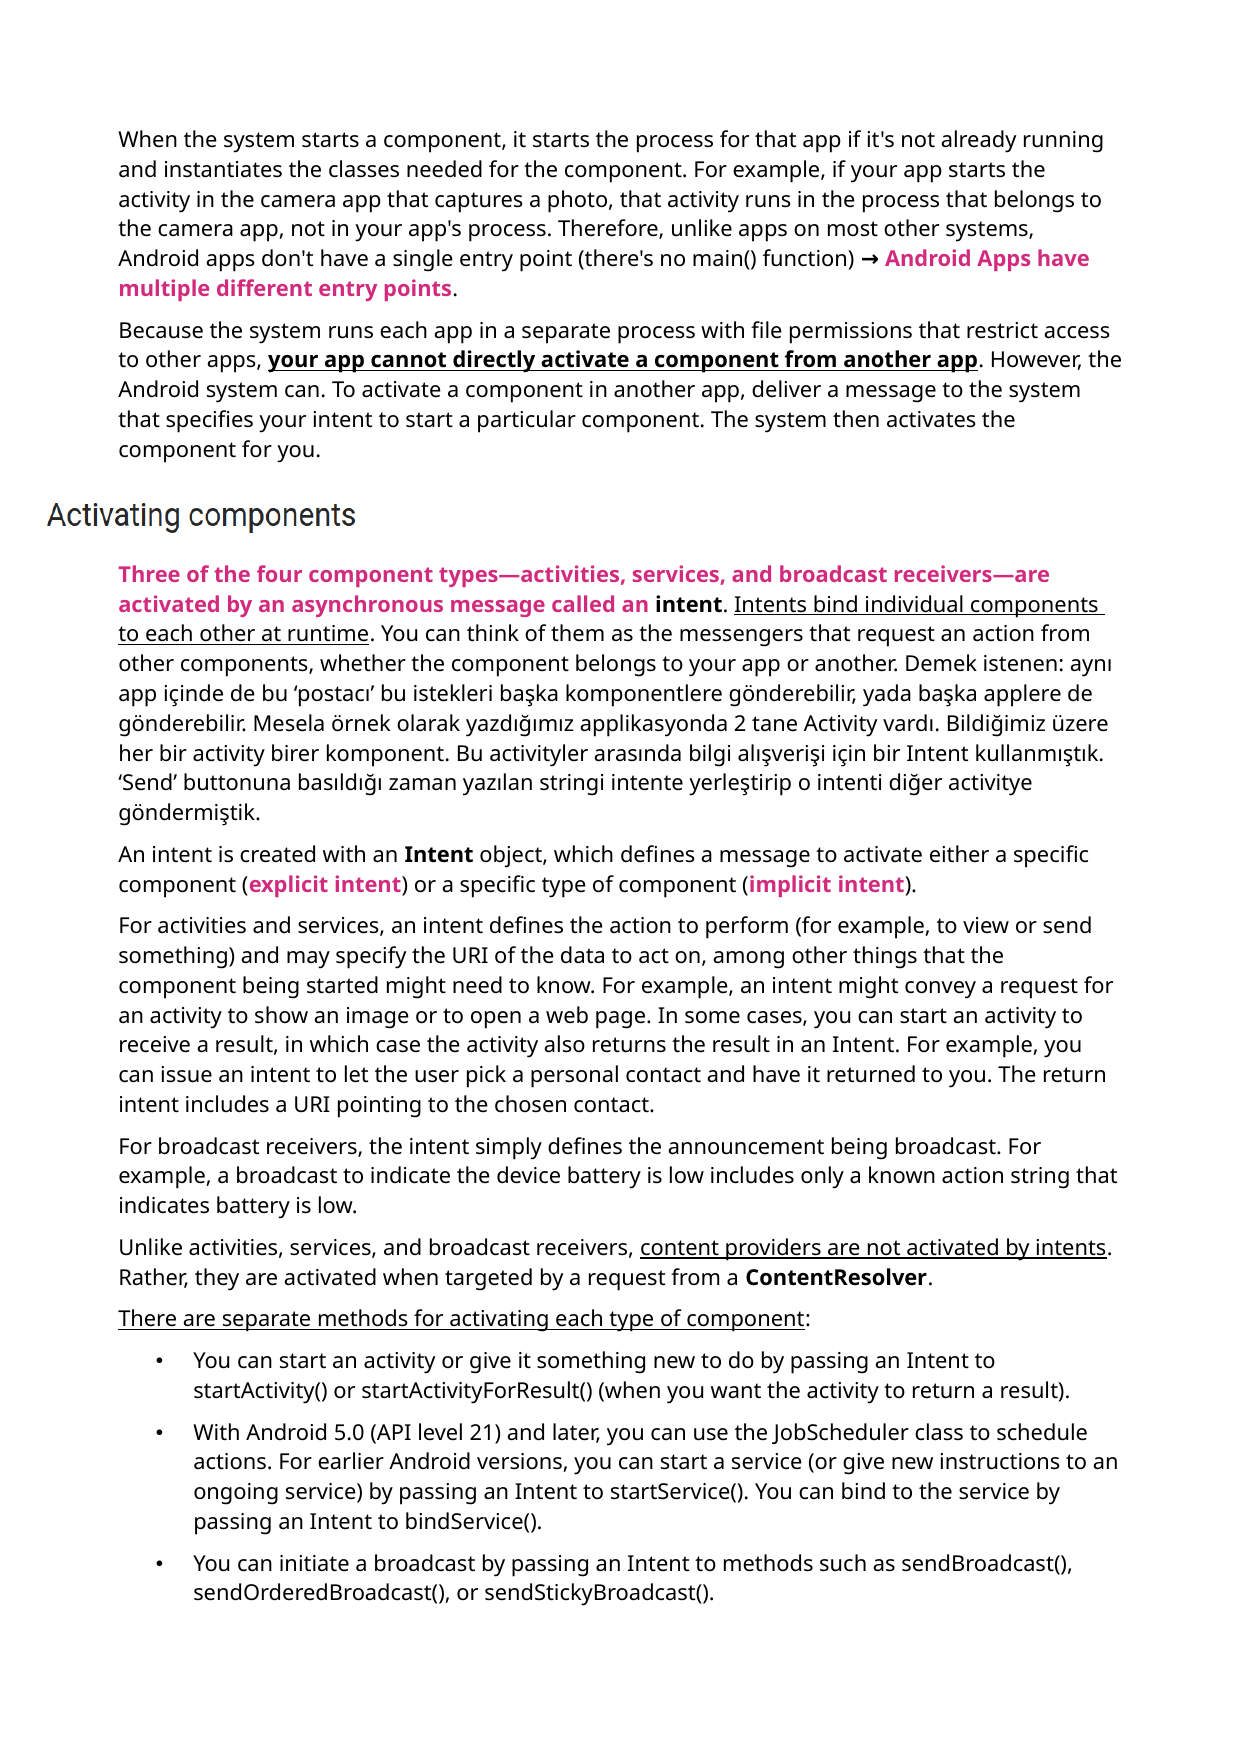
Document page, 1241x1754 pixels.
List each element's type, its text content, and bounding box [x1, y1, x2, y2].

picture [42, 500, 357, 535]
text For broadcast receivers, the intent simply defines the announcement being broadcast. For example, a broadcast to indicate the device battery is low includes only a known action string that indicates battery is low. [118, 1131, 1122, 1220]
text An intent is created with an Intent object, which defines a message to activate either a specific component (explicit intent) or a specific type of component (implicit intent). [118, 839, 1122, 898]
text Because the system runs each app in a separate process with file permissions that restrict access to other apps, your app cannot directly activate a component from another app. However, the Android system can. To activate a component in another app, deliver a message to the system that specifies your intent to start a particular component. The system then activates the component for you. [118, 315, 1122, 464]
text Unlike activities, services, and broadcast receivers, content providers are not activated by intents. Rather, they are activated when targeted by a request from a ContentResolver. [118, 1232, 1122, 1292]
text For activities and services, an intent defines the action to perform (for example, to view or send something) and may specify the URI of the data to act on, among other things that the component being started might need to know. For example, an intent might convey a request for an activity to show an image or to open a web page. In some cases, you can start an activity to receive a result, in which case the activity also returns the result in an Intent. For example, you can issue an intent to let the user pick a personal contact and have it returned to you. The return intent includes a URI pointing to the chosen contact. [118, 910, 1122, 1119]
list With Android 5.0 (API level 21) and later, you can use the JobScheduler class to schedule actions. For earlier Android versions, you can start a service (or give new instructions to an ongoing service) by passing an Intent to startService(). You can bind to the service by passing an Intent to bindService(). [156, 1417, 1122, 1536]
list You can start an activity or give it something new to do by passing an Intent to startActivity() or startActivityForResult() (when you want the activity to return a result). [156, 1345, 1122, 1405]
text Three of the four component types—activities, services, and broadcast receivers—are activated by an asynchronous message called an intent. Intents bind individual components to each other at runtime. You can think of them as the messengers that request an action from other components, whether the component belongs to your app or another. Demek istenen: aynı app içinde de bu ‘postacı’ bu istekleri başka komponentlere gönderebilir, yada başka applere de gönderebilir. Mesela örnek olarak yazdığımız applikasyonda 2 tane Activity vardı. Bildiğimiz üzere her bir activity birer komponent. Bu activityler arasında bilgi alışverişi için bir Intent kullanmıştık. ‘Send’ buttonuna basıldığı zaman yazılan stringi intente yerleştirip o intenti diğer activitye göndermiştik. [118, 559, 1122, 827]
text There are separate methods for activating each type of component: [118, 1303, 1122, 1333]
list You can initiate a broadcast by passing an Intent to methods such as sendBroadcast(), sendOrderedBroadcast(), or sendStickyBroadcast(). [156, 1548, 1122, 1607]
text When the system starts a component, it starts the process for that app if it's not already running and instantiates the classes needed for the component. For example, if your app starts the activity in the camera app that captures a photo, that activity runs in the process that belongs to the camera app, not in your app's process. Therefore, unlike apps on most other systems, Android apps don't have a single entry point (there's no main() function) → Android Apps have multiple different entry points. [118, 124, 1122, 303]
